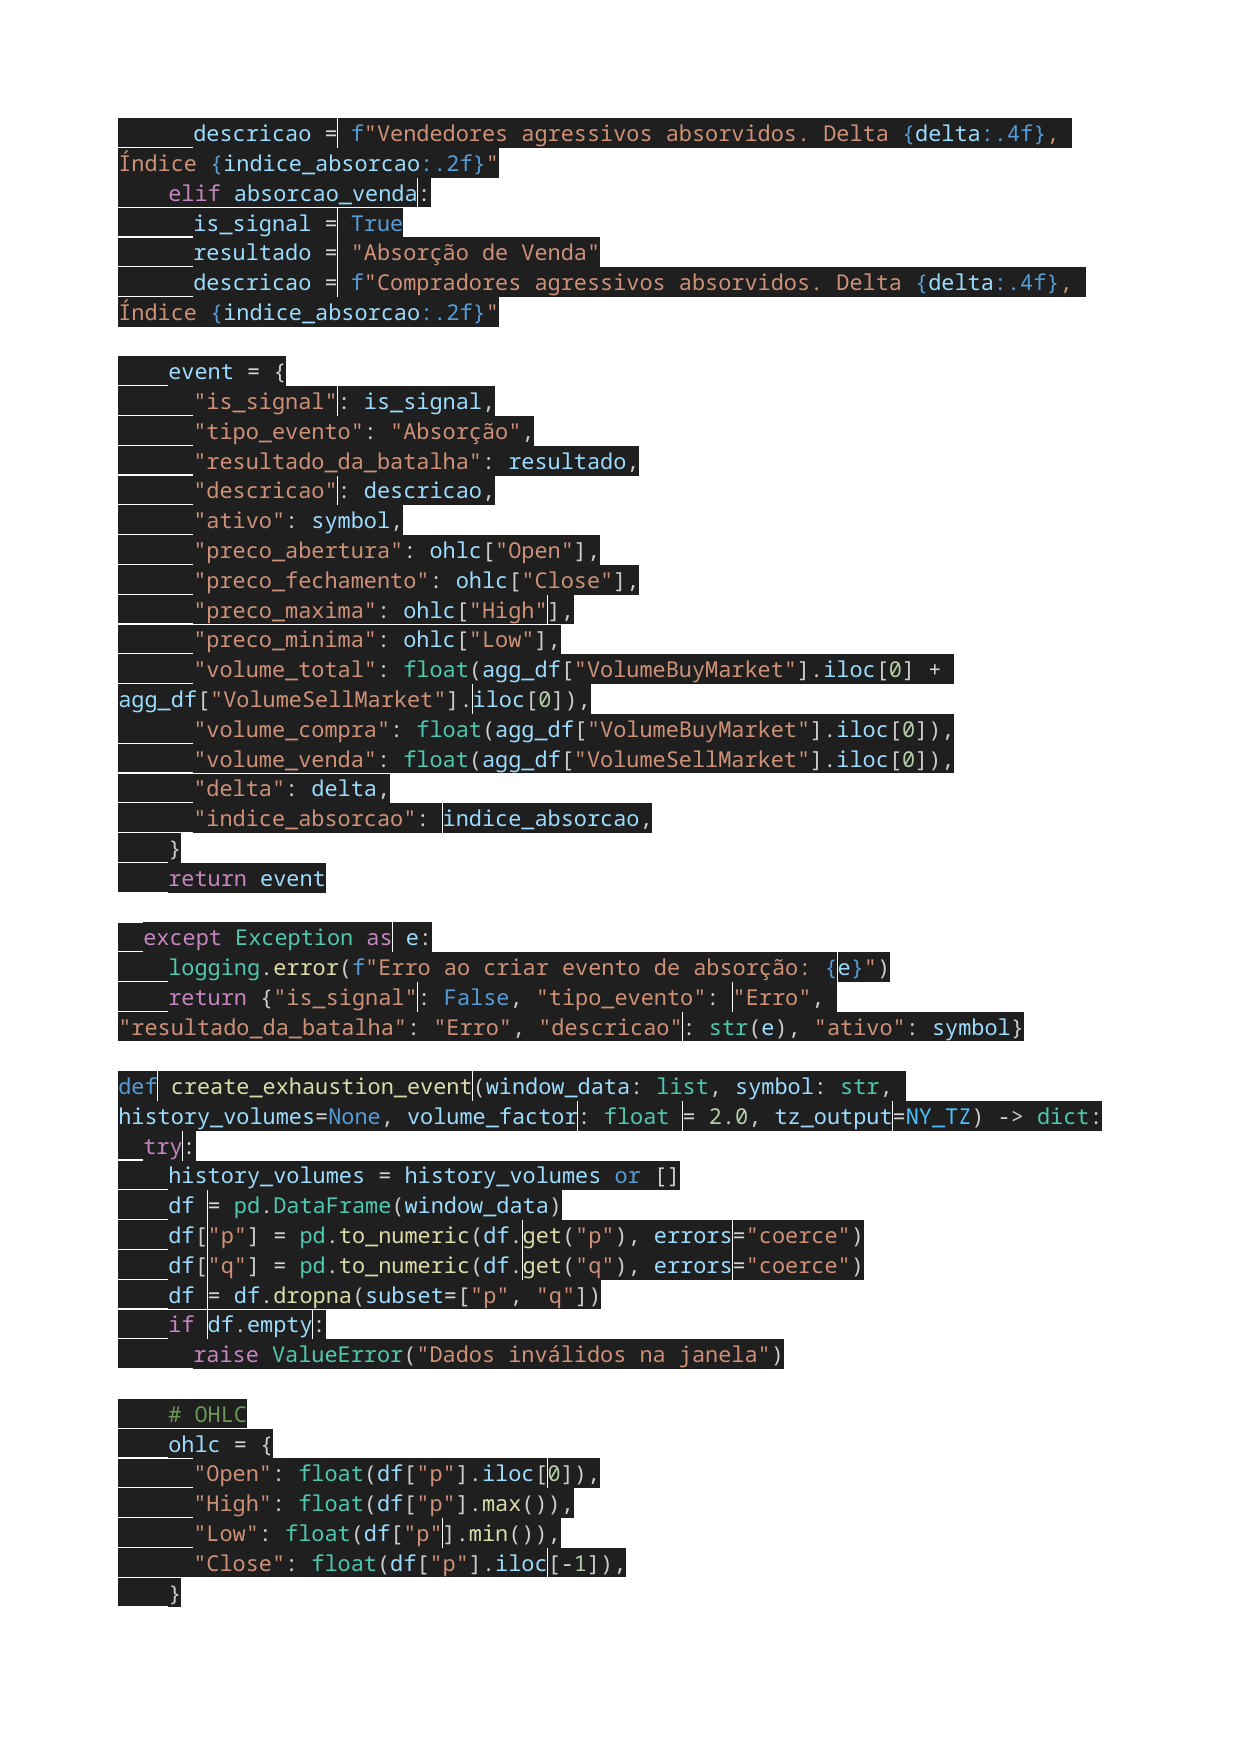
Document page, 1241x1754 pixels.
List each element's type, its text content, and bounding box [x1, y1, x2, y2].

text raise ValueError("Dados inválidos na janela") [118, 1339, 1122, 1369]
text "Close": float(df["p"].iloc[-1]), [118, 1548, 1122, 1577]
text return event [118, 863, 1122, 893]
text "Low": float(df["p"].min()), [118, 1518, 1122, 1548]
text def create_exhaustion_event(window_data: list, symbol: str, history_volumes=None, volume_factor: float = 2.0, tz_output=NY_TZ) -> dict: [118, 1071, 1122, 1131]
text # OHLC [118, 1399, 1122, 1428]
text "preco_abertura": ohlc["Open"], [118, 535, 1122, 565]
text history_volumes = history_volumes or [] [118, 1161, 1122, 1190]
text "preco_minima": ohlc["Low"], [118, 624, 1122, 654]
text event = { [118, 356, 1122, 386]
text "ativo": symbol, [118, 505, 1122, 535]
text try: [118, 1131, 1122, 1161]
text "preco_fechamento": ohlc["Close"], [118, 565, 1122, 595]
text "High": float(df["p"].max()), [118, 1488, 1122, 1518]
text "descricao": descricao, [118, 476, 1122, 505]
text if df.empty: [118, 1309, 1122, 1339]
text descricao = f"Vendedores agressivos absorvidos. Delta {delta:.4f}, Índice {indice_absorcao:.2f}" [118, 118, 1122, 178]
text "preco_maxima": ohlc["High"], [118, 595, 1122, 624]
text except Exception as e: [118, 922, 1122, 952]
text elif absorcao_venda: [118, 178, 1122, 207]
text df["p"] = pd.to_numeric(df.get("p"), errors="coerce") [118, 1220, 1122, 1250]
text resultado = "Absorção de Venda" [118, 237, 1122, 267]
text logging.error(f"Erro ao criar evento de absorção: {e}") [118, 952, 1122, 982]
text df["q"] = pd.to_numeric(df.get("q"), errors="coerce") [118, 1250, 1122, 1280]
text "tipo_evento": "Absorção", [118, 416, 1122, 446]
text return {"is_signal": False, "tipo_evento": "Erro", "resultado_da_batalha": "Erro", "descricao": str(e), "ativo": symbol} [118, 982, 1122, 1041]
text } [118, 833, 1122, 863]
text ohlc = { [118, 1428, 1122, 1458]
text "is_signal": is_signal, [118, 386, 1122, 416]
text "volume_venda": float(agg_df["VolumeSellMarket"].iloc[0]), [118, 744, 1122, 773]
text } [118, 1577, 1122, 1607]
text "delta": delta, [118, 773, 1122, 803]
text df = df.dropna(subset=["p", "q"]) [118, 1280, 1122, 1309]
text "volume_total": float(agg_df["VolumeBuyMarket"].iloc[0] + agg_df["VolumeSellMarket"].iloc[0]), [118, 654, 1122, 714]
text is_signal = True [118, 207, 1122, 237]
text "volume_compra": float(agg_df["VolumeBuyMarket"].iloc[0]), [118, 714, 1122, 744]
text "Open": float(df["p"].iloc[0]), [118, 1458, 1122, 1488]
text "resultado_da_batalha": resultado, [118, 446, 1122, 476]
text df = pd.DataFrame(window_data) [118, 1190, 1122, 1220]
text descricao = f"Compradores agressivos absorvidos. Delta {delta:.4f}, Índice {indice_absorcao:.2f}" [118, 267, 1122, 327]
text "indice_absorcao": indice_absorcao, [118, 803, 1122, 833]
